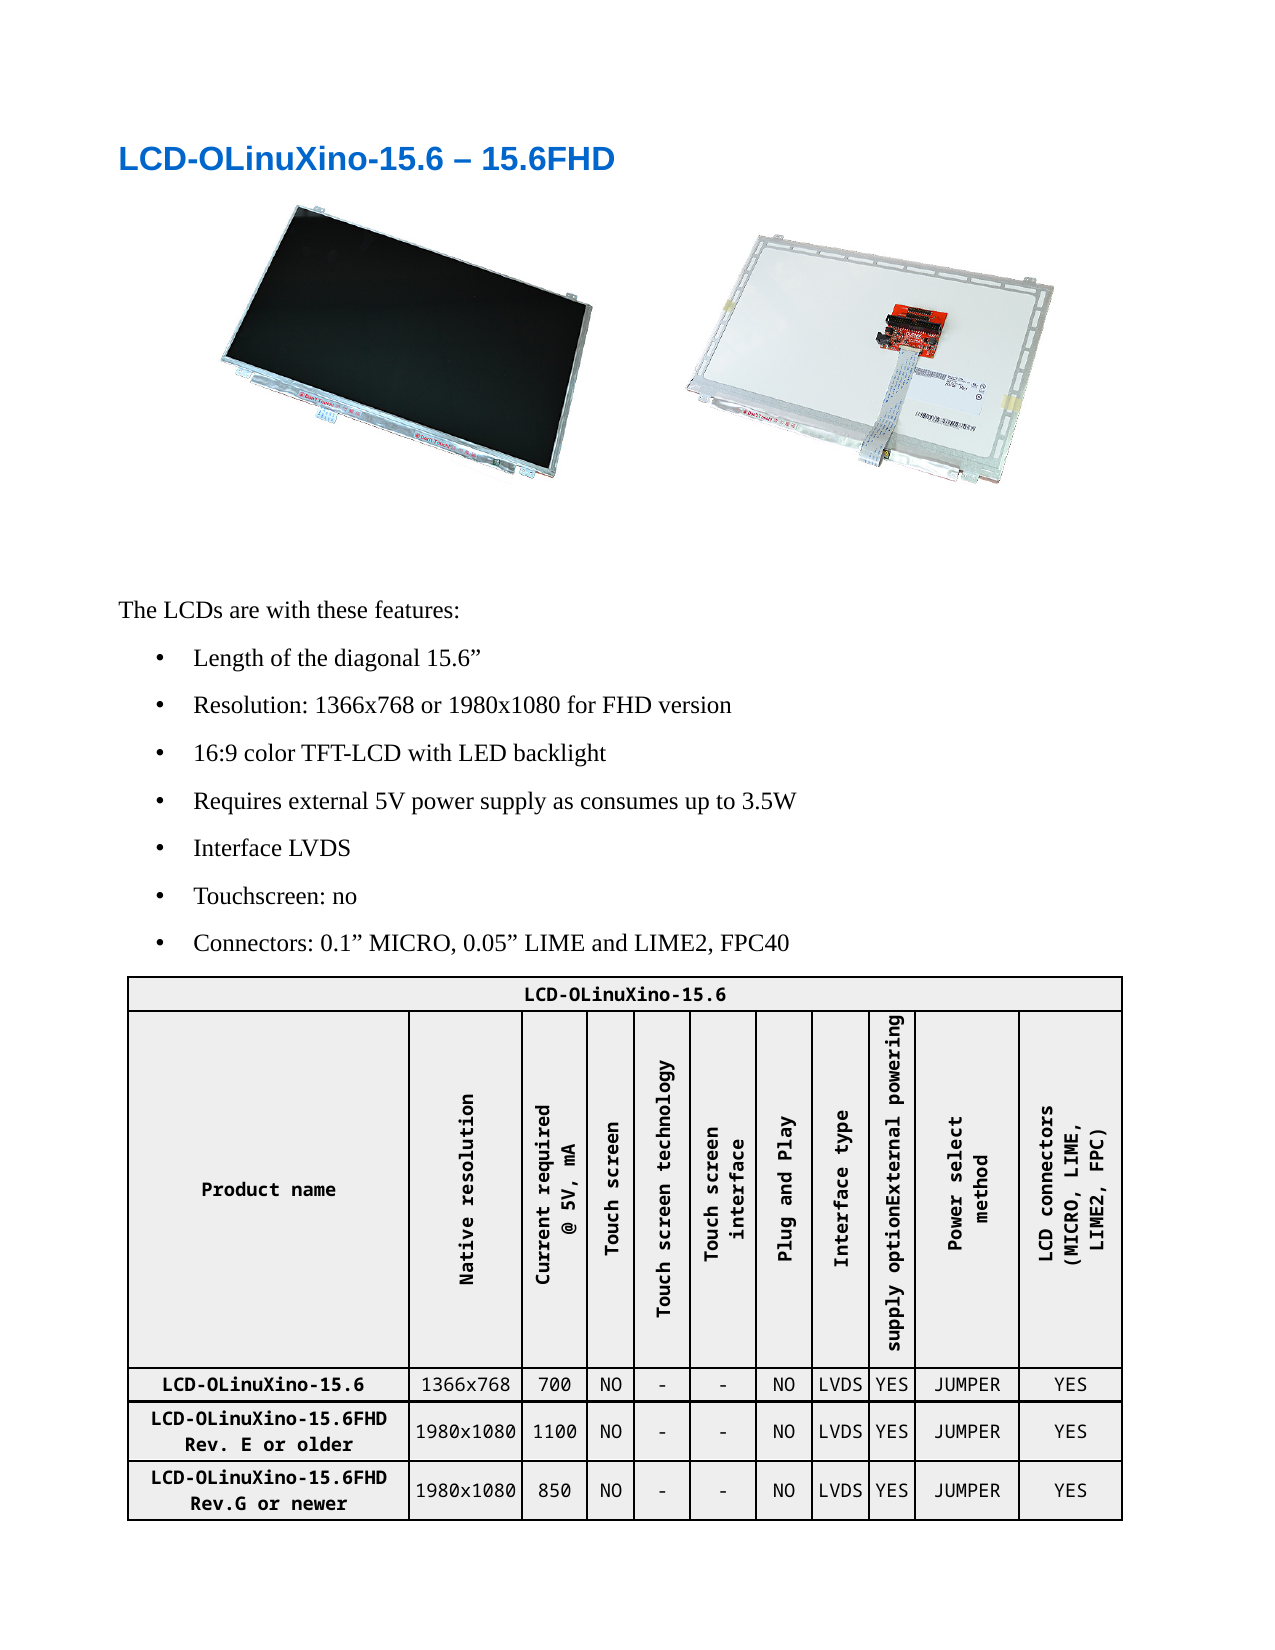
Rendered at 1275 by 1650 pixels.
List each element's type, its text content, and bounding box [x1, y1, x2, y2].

list Touchscreen: no [156, 881, 1157, 910]
table_cell Power select method [916, 1012, 1018, 1367]
table_cell LCD-OLinuXino-15.6FHD Rev.G or newer [129, 1462, 408, 1519]
table_cell - [691, 1462, 755, 1519]
table_cell LVDS [813, 1369, 868, 1400]
table_cell LCD-OLinuXino-15.6 [129, 1369, 408, 1400]
table_cell JUMPER [916, 1369, 1018, 1400]
table_cell 1366x768 [410, 1369, 521, 1400]
table_cell Interface type [813, 1012, 868, 1367]
table_cell 850 [523, 1462, 586, 1519]
table_cell NO [588, 1369, 633, 1400]
table_cell LVDS [813, 1403, 868, 1459]
list Length of the diagonal 15.6” [156, 643, 1157, 672]
table_cell 1980x1080 [410, 1462, 521, 1519]
table_cell - [635, 1462, 689, 1519]
table_cell - [635, 1403, 689, 1459]
table_cell Plug and Play [757, 1012, 811, 1367]
table_cell NO [757, 1462, 811, 1519]
table_cell 1100 [523, 1403, 586, 1459]
table_cell LCD-OLinuXino-15.6FHD Rev. E or older [129, 1403, 408, 1459]
table_cell Product name [129, 1012, 408, 1367]
table_cell NO [588, 1462, 633, 1519]
list Interface LVDS [156, 833, 1157, 862]
subtitle LCD-OLinuXino-15.6 – 15.6FHD [118, 139, 1157, 178]
picture [677, 210, 1070, 505]
table_cell YES [870, 1462, 914, 1519]
list Connectors: 0.1” MICRO, 0.05” LIME and LIME2, FPC40 [156, 928, 1157, 957]
table_cell Touch screen interface [691, 1012, 755, 1367]
table_cell - [691, 1369, 755, 1400]
table_cell - [691, 1403, 755, 1459]
text The LCDs are with these features: [118, 595, 1157, 624]
table_cell Touch screen technology [635, 1012, 689, 1367]
list 16:9 color TFT-LCD with LED backlight [156, 738, 1157, 767]
table_cell NO [588, 1403, 633, 1459]
table_cell LCD connectors (MICRO, LIME, LIME2, FPC) [1020, 1012, 1121, 1367]
table_cell Touch screen [588, 1012, 633, 1367]
table_header LCD-OLinuXino-15.6 [129, 978, 1121, 1010]
table_cell YES [870, 1369, 914, 1400]
table_cell YES [870, 1403, 914, 1459]
picture [212, 190, 604, 489]
table_cell - [635, 1369, 689, 1400]
table_cell NO [757, 1403, 811, 1459]
table_cell YES [1020, 1403, 1121, 1459]
table_cell Current required @ 5V, mA [523, 1012, 586, 1367]
table_cell External powering supply option [870, 1012, 914, 1367]
table_cell LVDS [813, 1462, 868, 1519]
list Requires external 5V power supply as consumes up to 3.5W [156, 786, 1157, 814]
table_cell 1980x1080 [410, 1403, 521, 1459]
table_cell NO [757, 1369, 811, 1400]
table_cell 700 [523, 1369, 586, 1400]
list Resolution: 1366x768 or 1980x1080 for FHD version [156, 691, 1157, 719]
table_cell YES [1020, 1369, 1121, 1400]
table_cell Native resolution [410, 1012, 521, 1367]
table_cell JUMPER [916, 1403, 1018, 1459]
table_cell JUMPER [916, 1462, 1018, 1519]
table_cell YES [1020, 1462, 1121, 1519]
